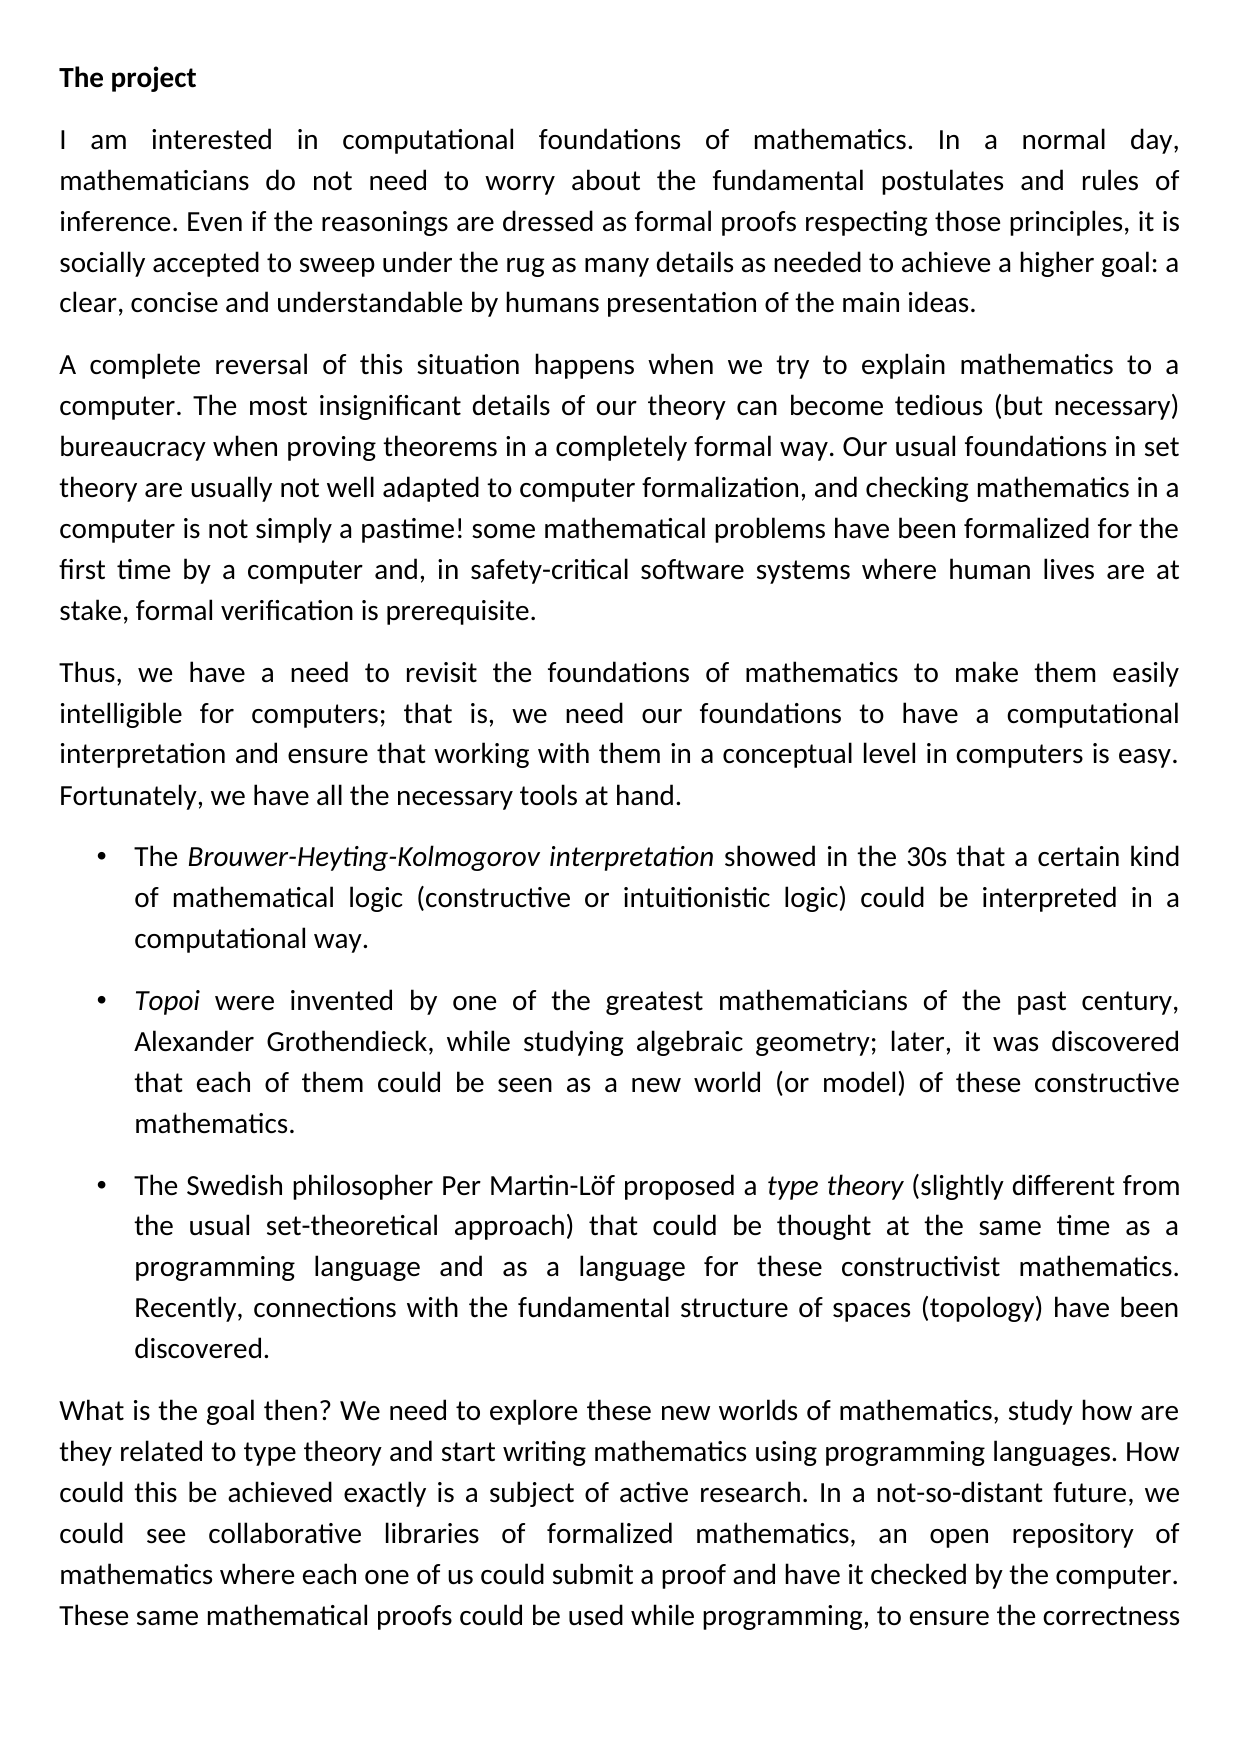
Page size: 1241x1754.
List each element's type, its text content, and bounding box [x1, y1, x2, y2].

text The project [59, 59, 1181, 95]
list Topoi were invented by one of the greatest mathematicians of the past century, Alexander Grothendieck, while studying algebraic geometry; later, it was discovered that each of them could be seen as a new world (or model) of these constructive mathematics. [97, 982, 1181, 1140]
text I am interested in computational foundations of mathematics. In a normal day, mathematicians do not need to worry about the fundamental postulates and rules of inference. Even if the reasonings are dressed as formal proofs respecting those principles, it is socially accepted to sweep under the rug as many details as needed to achieve a higher goal: a clear, concise and understandable by humans presentation of the main ideas. [59, 121, 1181, 320]
list The Brouwer-Heyting-Kolmogorov interpretation showed in the 30s that a certain kind of mathematical logic (constructive or intuitionistic logic) could be interpreted in a computational way. [97, 838, 1181, 956]
text A complete reversal of this situation happens when we try to explain mathematics to a computer. The most insignificant details of our theory can become tedious (but necessary) bureaucracy when proving theorems in a completely formal way. Our usual foundations in set theory are usually not well adapted to computer formalization, and checking mathematics in a computer is not simply a pastime! some mathematical problems have been formalized for the first time by a computer and, in safety-critical software systems where human lives are at stake, formal verification is prerequisite. [59, 346, 1181, 628]
list The Swedish philosopher Per Martin-Löf proposed a type theory (slightly different from the usual set-theoretical approach) that could be thought at the same time as a programming language and as a language for these constructivist mathematics. Recently, connections with the fundamental structure of spaces (topology) have been discovered. [97, 1167, 1181, 1366]
text Thus, we have a need to revisit the foundations of mathematics to make them easily intelligible for computers; that is, we need our foundations to have a computational interpretation and ensure that working with them in a conceptual level in computers is easy. Fortunately, we have all the necessary tools at hand. [59, 654, 1181, 812]
text What is the goal then? We need to explore these new worlds of mathematics, study how are they related to type theory and start writing mathematics using programming languages. How could this be achieved exactly is a subject of active research. In a not-so-distant future, we could see collaborative libraries of formalized mathematics, an open repository of mathematics where each one of us could submit a proof and have it checked by the computer. These same mathematical proofs could be used while programming, to ensure the correctness [59, 1392, 1181, 1632]
